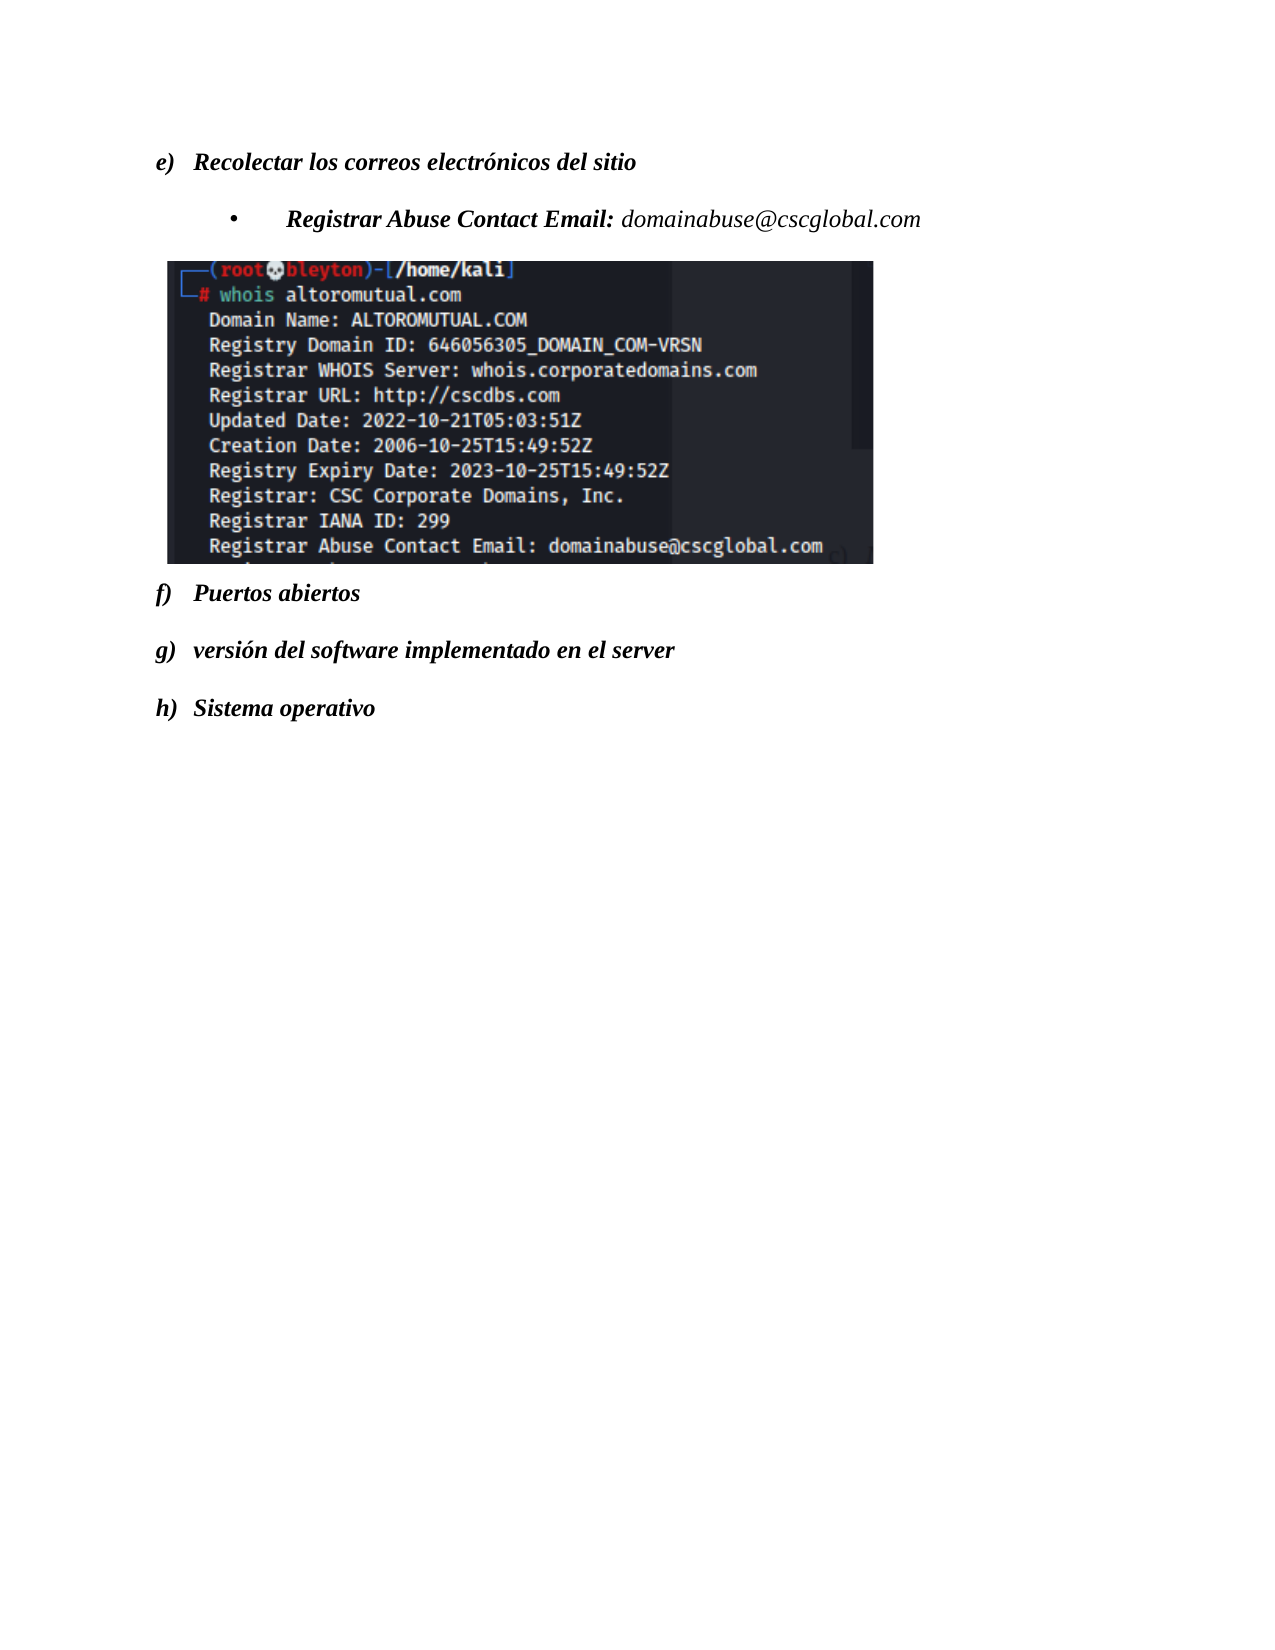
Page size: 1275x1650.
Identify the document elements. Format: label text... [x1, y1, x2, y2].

list Registrar Abuse Contact Email: domainabuse@cscglobal.com [229, 204, 1157, 233]
list versión del software implementado en el server [156, 636, 1157, 664]
list Recolectar los correos electrónicos del sitio [156, 147, 1157, 176]
picture [167, 261, 874, 564]
list Puertos abiertos [156, 578, 1157, 607]
list Sistema operativo [156, 693, 1157, 722]
